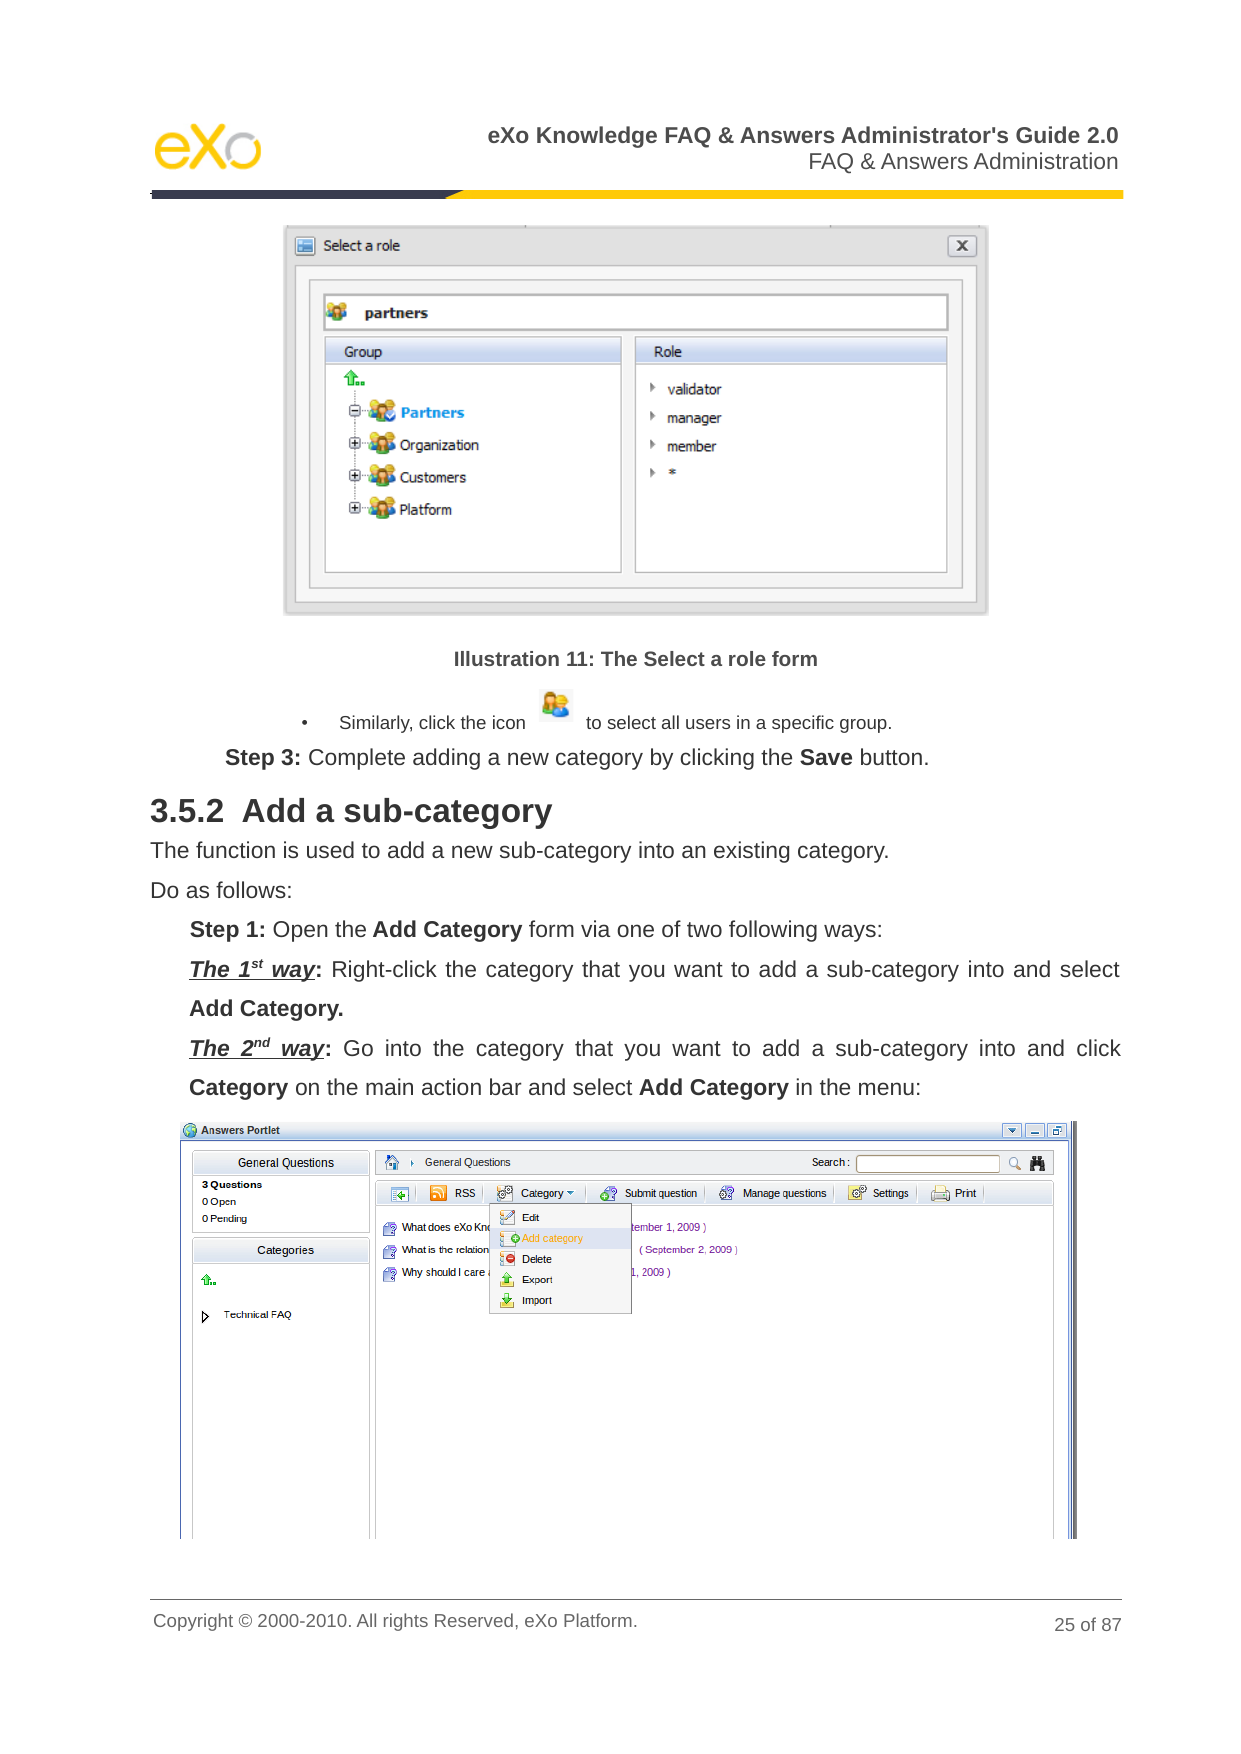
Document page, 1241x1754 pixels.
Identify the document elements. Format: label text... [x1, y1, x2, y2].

list Step 1: Open the Add Category form via one of two following ways: [114, 916, 1122, 943]
list Step 3: Complete adding a new category by clicking the Save button. [187, 744, 1122, 771]
list Illustration 11: The Select a role form [283, 616, 989, 671]
picture [282, 225, 989, 616]
list The 2nd way: Go into the category that you want to add a sub-category into and click Category on the main action bar and select Add Category in the menu: [151, 1035, 1122, 1101]
picture [151, 190, 1124, 199]
picture [538, 689, 574, 722]
picture [180, 1121, 1077, 1539]
list Similarly, click the icon to select all users in a specific group. [301, 223, 1122, 733]
list The 1st way: Right-click the category that you want to add a sub-category into and select Add Category. [151, 956, 1122, 1022]
picture [155, 123, 262, 170]
subtitle Add a sub-category [150, 791, 1122, 830]
text The function is used to add a new sub-category into an existing category. [150, 837, 1122, 864]
text Do as follows: [150, 877, 1122, 903]
